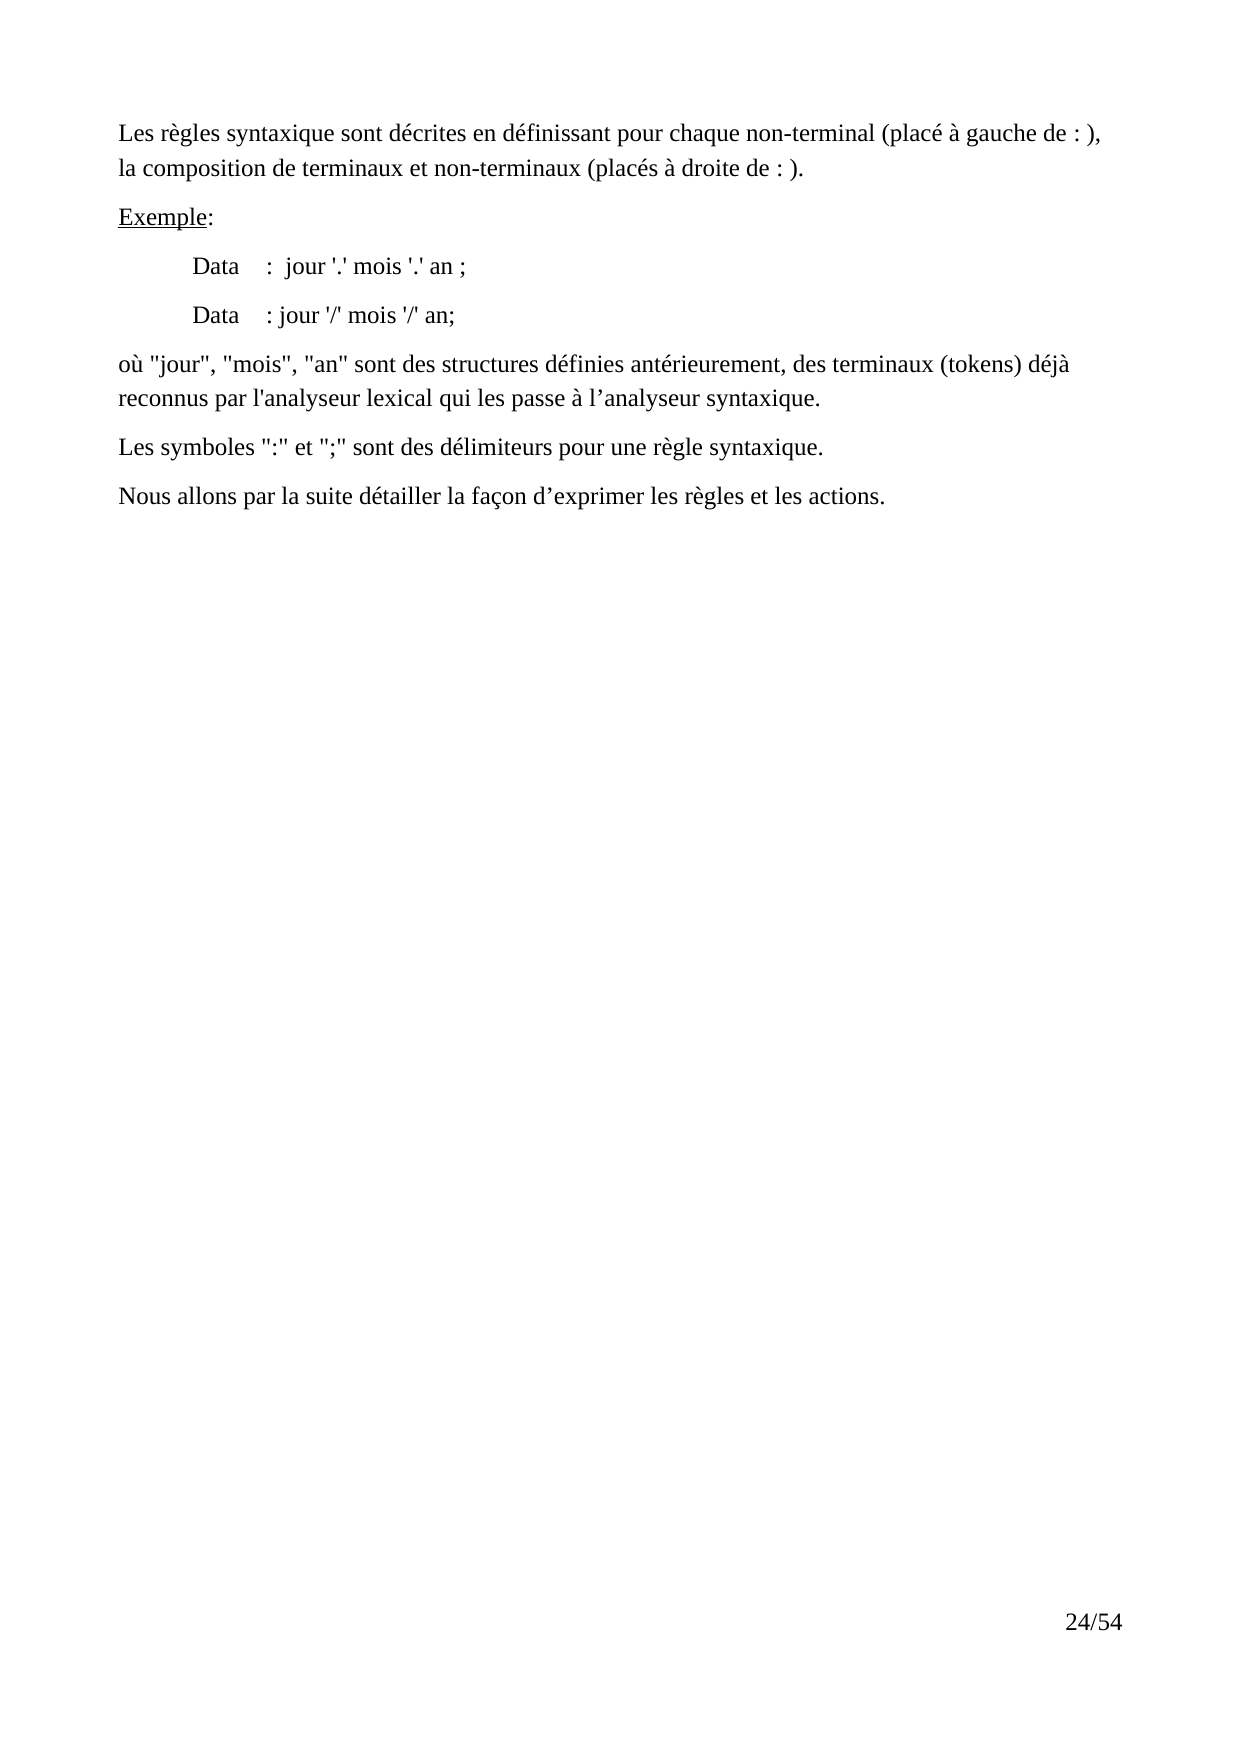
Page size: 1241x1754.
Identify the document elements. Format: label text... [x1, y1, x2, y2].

text Les règles syntaxique sont décrites en définissant pour chaque non-terminal (placé à gauche de : ), la composition de terminaux et non-terminaux (placés à droite de : ). [118, 118, 1122, 181]
text Les symboles ":" et ";" sont des délimiteurs pour une règle syntaxique. [118, 432, 1122, 461]
text Data : jour '.' mois '.' an ; [118, 251, 1122, 279]
text Exemple: [118, 202, 1122, 230]
text Data : jour '/' mois '/' an; [118, 300, 1122, 328]
text Nous allons par la suite détailler la façon d’exprimer les règles et les actions. [118, 481, 1122, 510]
text où "jour", "mois", "an" sont des structures définies antérieurement, des terminaux (tokens) déjà reconnus par l'analyseur lexical qui les passe à l’analyseur syntaxique. [118, 349, 1122, 412]
